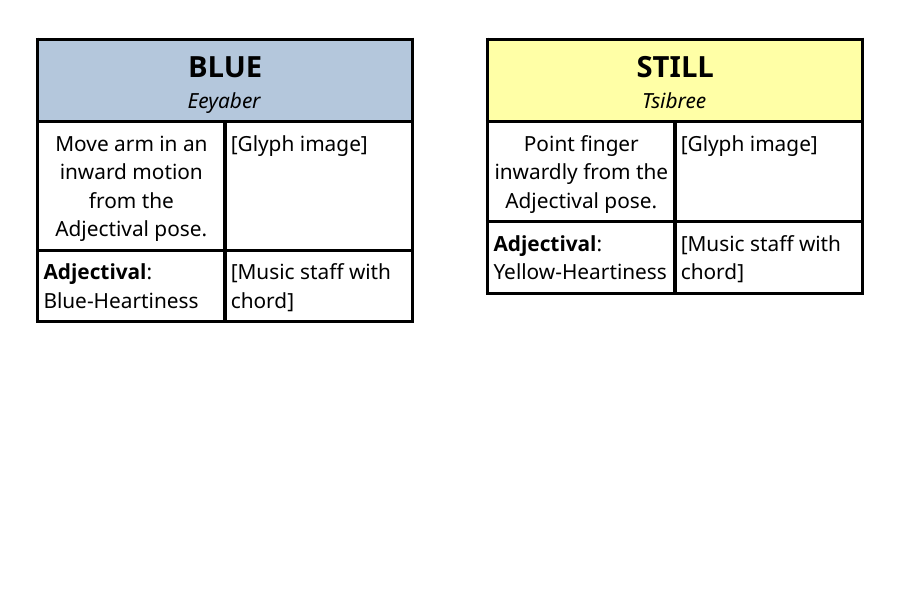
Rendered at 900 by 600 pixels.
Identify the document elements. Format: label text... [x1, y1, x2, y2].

table_cell Adjectival: Blue-Heartiness [39, 252, 223, 320]
table_cell [Glyph image] [227, 123, 411, 248]
table_cell Point finger inwardly from the Adjectival pose. [489, 123, 673, 220]
table_cell [Music staff with chord] [227, 252, 411, 320]
table_cell Adjectival: Yellow-Heartiness [489, 223, 673, 292]
table_cell [Glyph image] [677, 123, 861, 220]
table_header BLUE Eeyaber [39, 41, 411, 120]
table_header STILL Tsibree [489, 41, 861, 120]
table_cell Move arm in an inward motion from the Adjectival pose. [39, 123, 223, 248]
table_cell [Music staff with chord] [677, 223, 861, 292]
